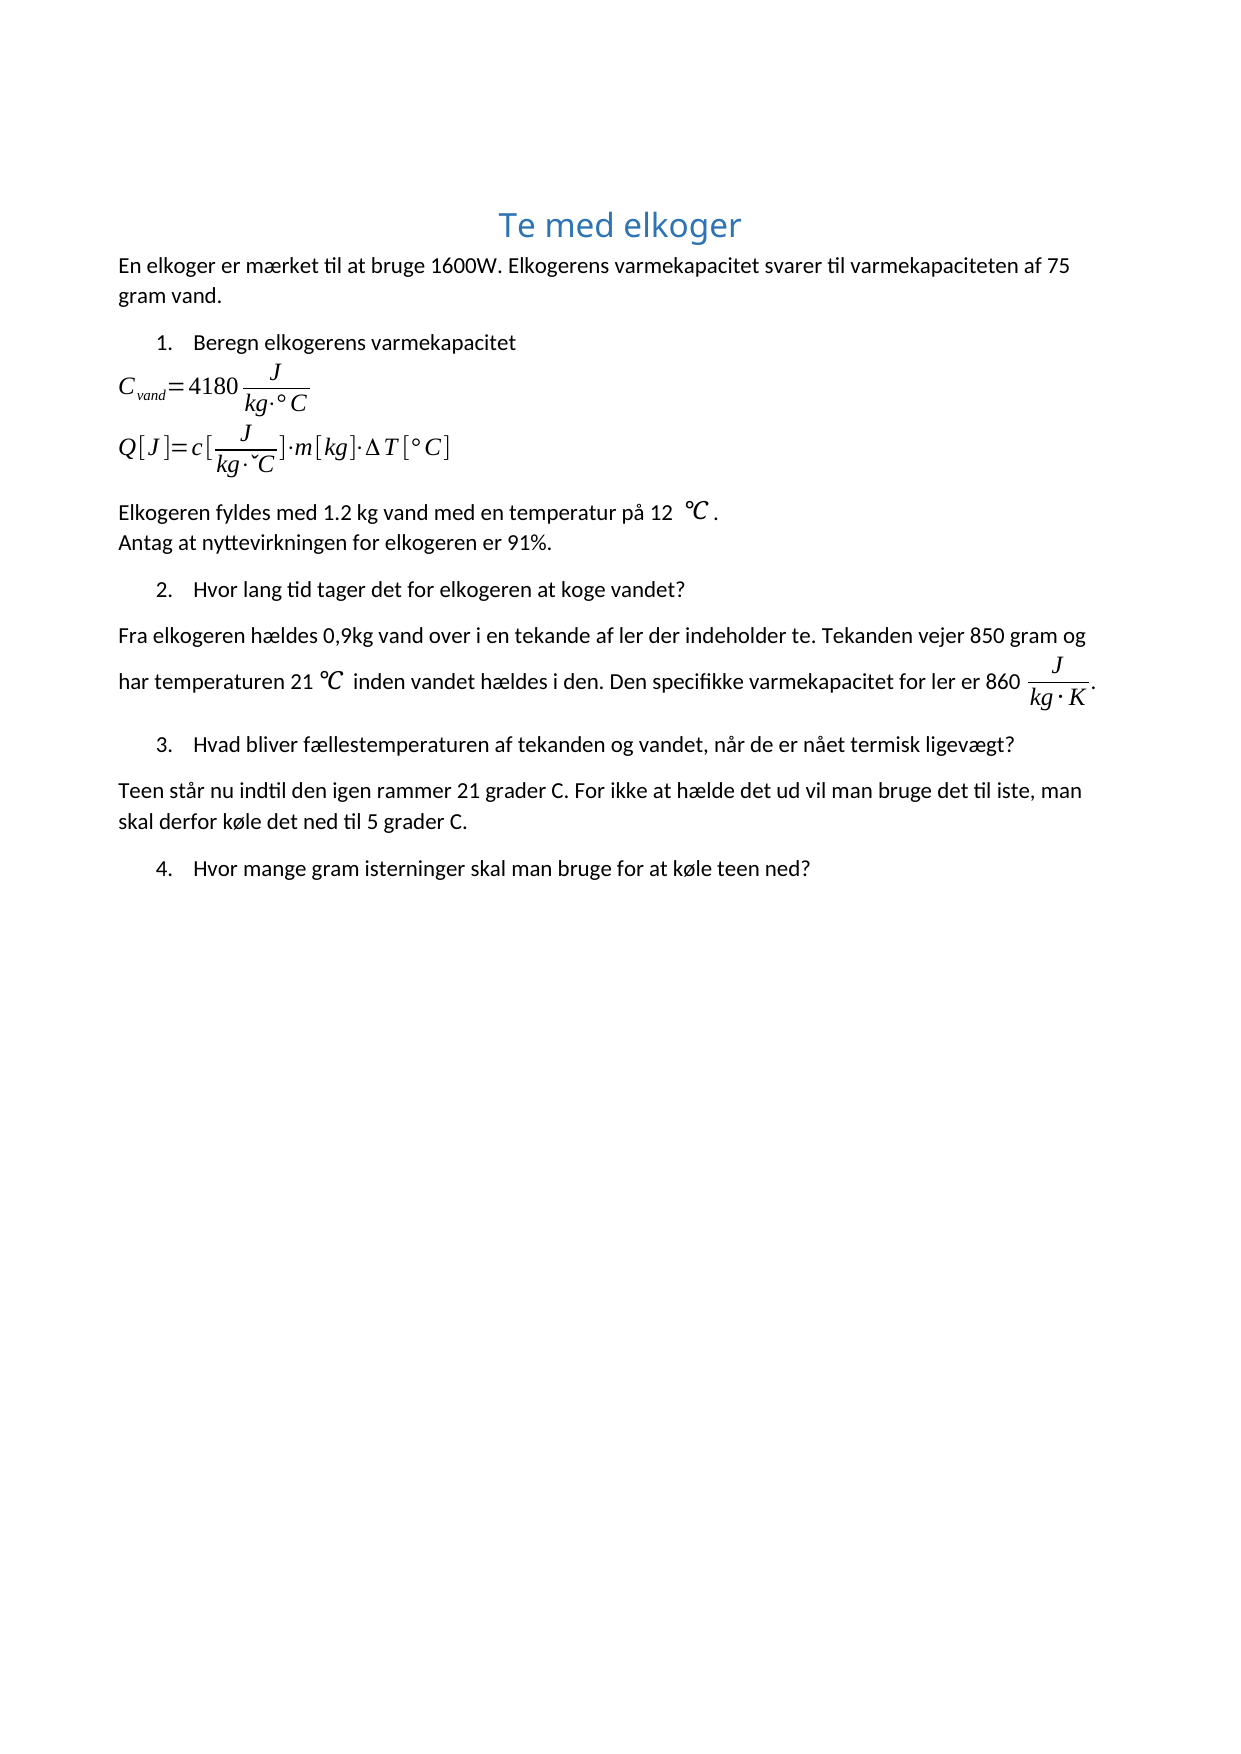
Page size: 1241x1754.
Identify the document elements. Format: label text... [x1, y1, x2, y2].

text Fra elkogeren hældes 0,9kg vand over i en tekande af ler der indeholder te. Tekanden vejer 850 gram og har temperaturen 21 inden vandet hældes i den. Den specifikke varmekapacitet for ler er 860 . [118, 622, 1122, 711]
list Hvor lang tid tager det for elkogeren at koge vandet? [156, 575, 1122, 603]
list Beregn elkogerens varmekapacitet [156, 328, 1122, 356]
text En elkoger er mærket til at bruge 1600W. Elkogerens varmekapacitet svarer til varmekapaciteten af 75 gram vand. [118, 251, 1122, 309]
list Hvad bliver fællestemperaturen af tekanden og vandet, når de er nået termisk ligevægt? [156, 730, 1122, 758]
list Hvor mange gram isterninger skal man bruge for at køle teen ned? [156, 854, 1122, 882]
subtitle Te med elkoger [118, 202, 1122, 248]
text Elkogeren fyldes med 1.2 kg vand med en temperatur på 12 . Antag at nyttevirkningen for elkogeren er 91%. [118, 498, 1122, 556]
text Teen står nu indtil den igen rammer 21 grader C. For ikke at hælde det ud vil man bruge det til iste, man skal derfor køle det ned til 5 grader C. [118, 777, 1122, 835]
